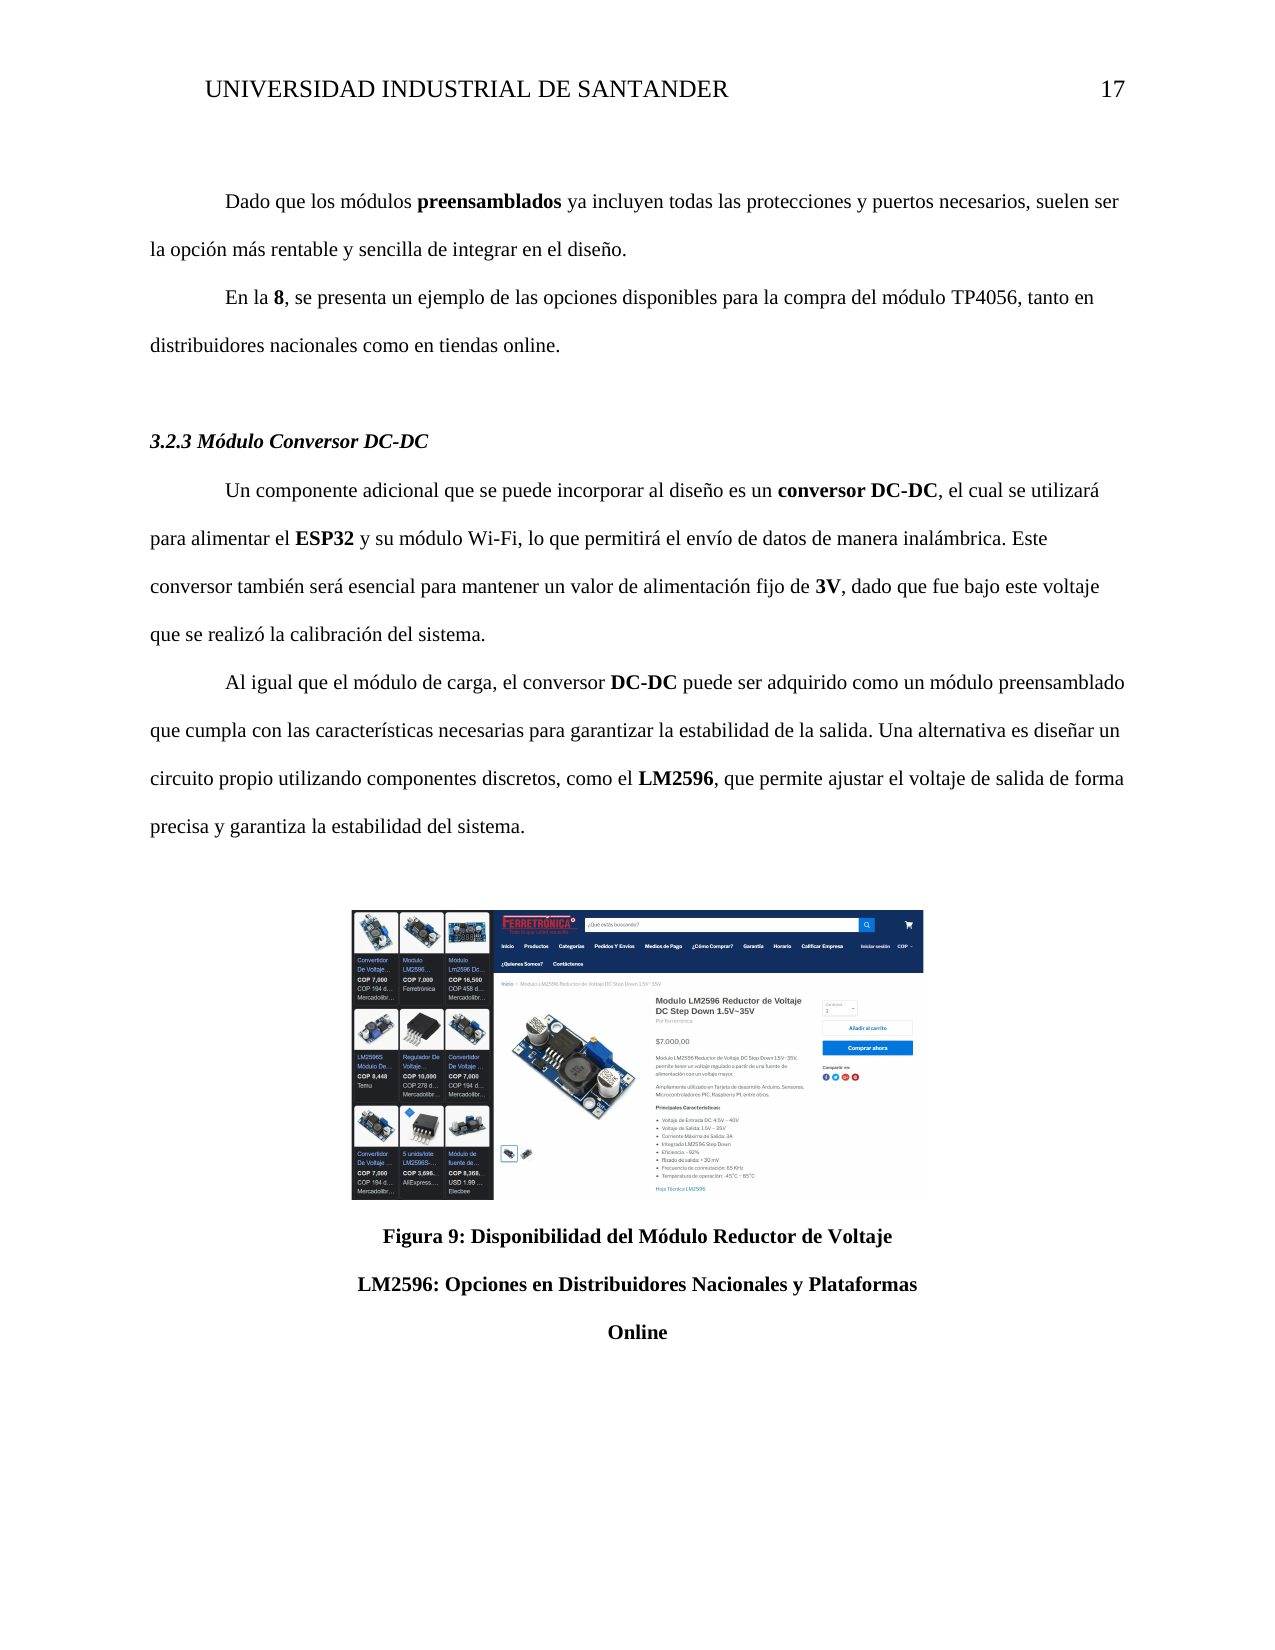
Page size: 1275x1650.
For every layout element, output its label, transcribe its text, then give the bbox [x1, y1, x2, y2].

text En la Figura 8, se presenta un ejemplo de las opciones disponibles para la compra del módulo TP4056, tanto en distribuidores nacionales como en tiendas online. [150, 285, 1125, 357]
text Dado que los módulos preensamblados ya incluyen todas las protecciones y puertos necesarios, suelen ser la opción más rentable y sencilla de integrar en el diseño. [150, 189, 1125, 261]
text Un componente adicional que se puede incorporar al diseño es un conversor DC-DC, el cual se utilizará para alimentar el ESP32 y su módulo Wi-Fi, lo que permitirá el envío de datos de manera inalámbrica. Este conversor también será esencial para mantener un valor de alimentación fijo de 3V, dado que fue bajo este voltaje que se realizó la calibración del sistema. [150, 477, 1125, 646]
text Al igual que el módulo de carga, el conversor DC-DC puede ser adquirido como un módulo preensamblado que cumpla con las características necesarias para garantizar la estabilidad de la salida. Una alternativa es diseñar un circuito propio utilizando componentes discretos, como el LM2596, que permite ajustar el voltaje de salida de forma precisa y garantiza la estabilidad del sistema. [150, 670, 1125, 838]
subtitle 3.2.3 Módulo Conversor DC-DC [150, 429, 1125, 453]
picture [351, 910, 924, 1200]
text Figura 9: Disponibilidad del Módulo Reductor de Voltaje LM2596: Opciones en Distribuidores Nacionales y Plataformas Online [352, 1200, 923, 1344]
